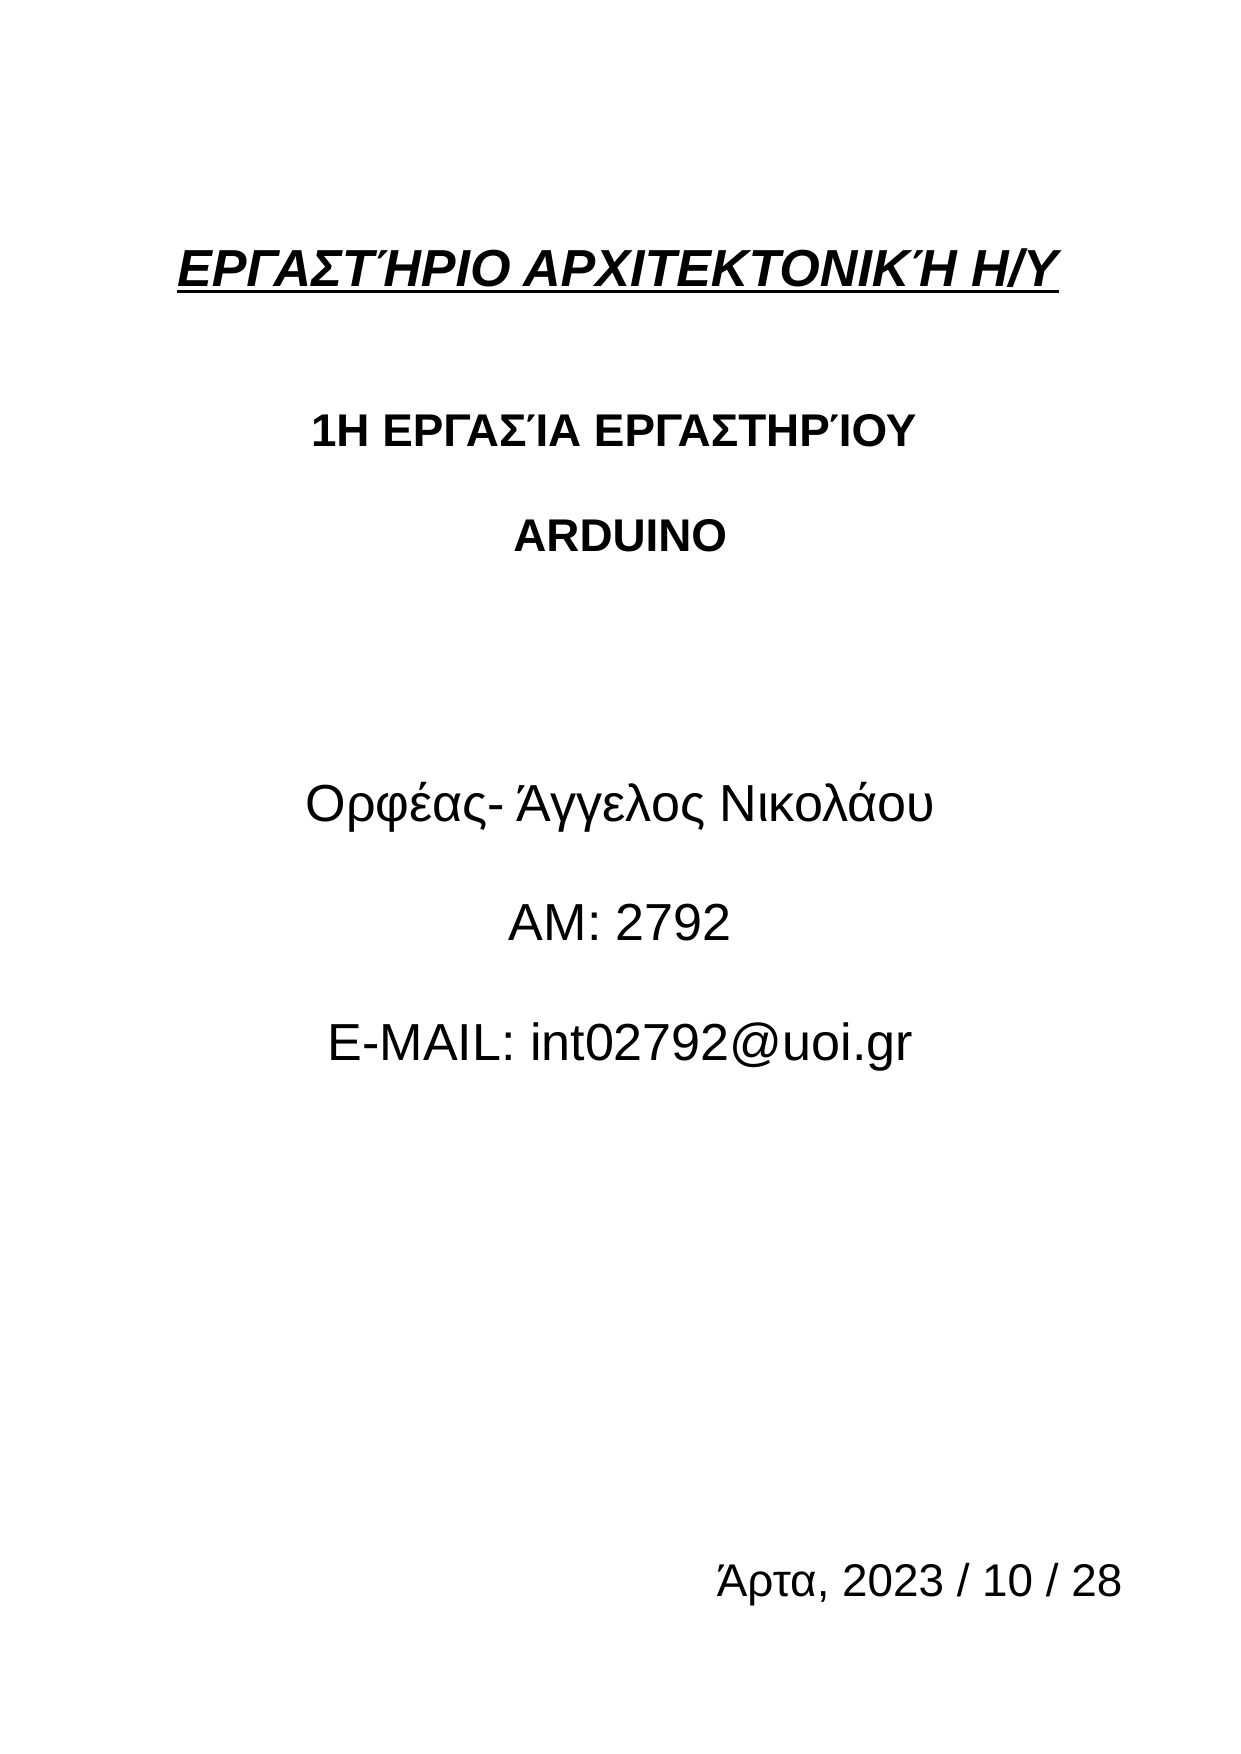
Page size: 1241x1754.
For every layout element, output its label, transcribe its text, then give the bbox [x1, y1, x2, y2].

text ARDUINO [118, 509, 1122, 561]
text 1Η ΕΡΓΑΣΊΑ ΕΡΓΑΣΤΗΡΊΟΥ [118, 403, 1122, 456]
text Άρτα, 2023 / 10 / 28 [118, 1553, 1122, 1606]
text ΑΜ: 2792 [118, 892, 1122, 952]
text ΕΡΓΑΣΤΉΡΙΟ ΑΡΧΙΤΕΚΤΟΝΙΚΉ Η/Υ [118, 238, 1122, 298]
text E-MAIL: int02792@uoi.gr [118, 1012, 1122, 1072]
text Ορφέας- Άγγελος Νικολάου [118, 772, 1122, 832]
